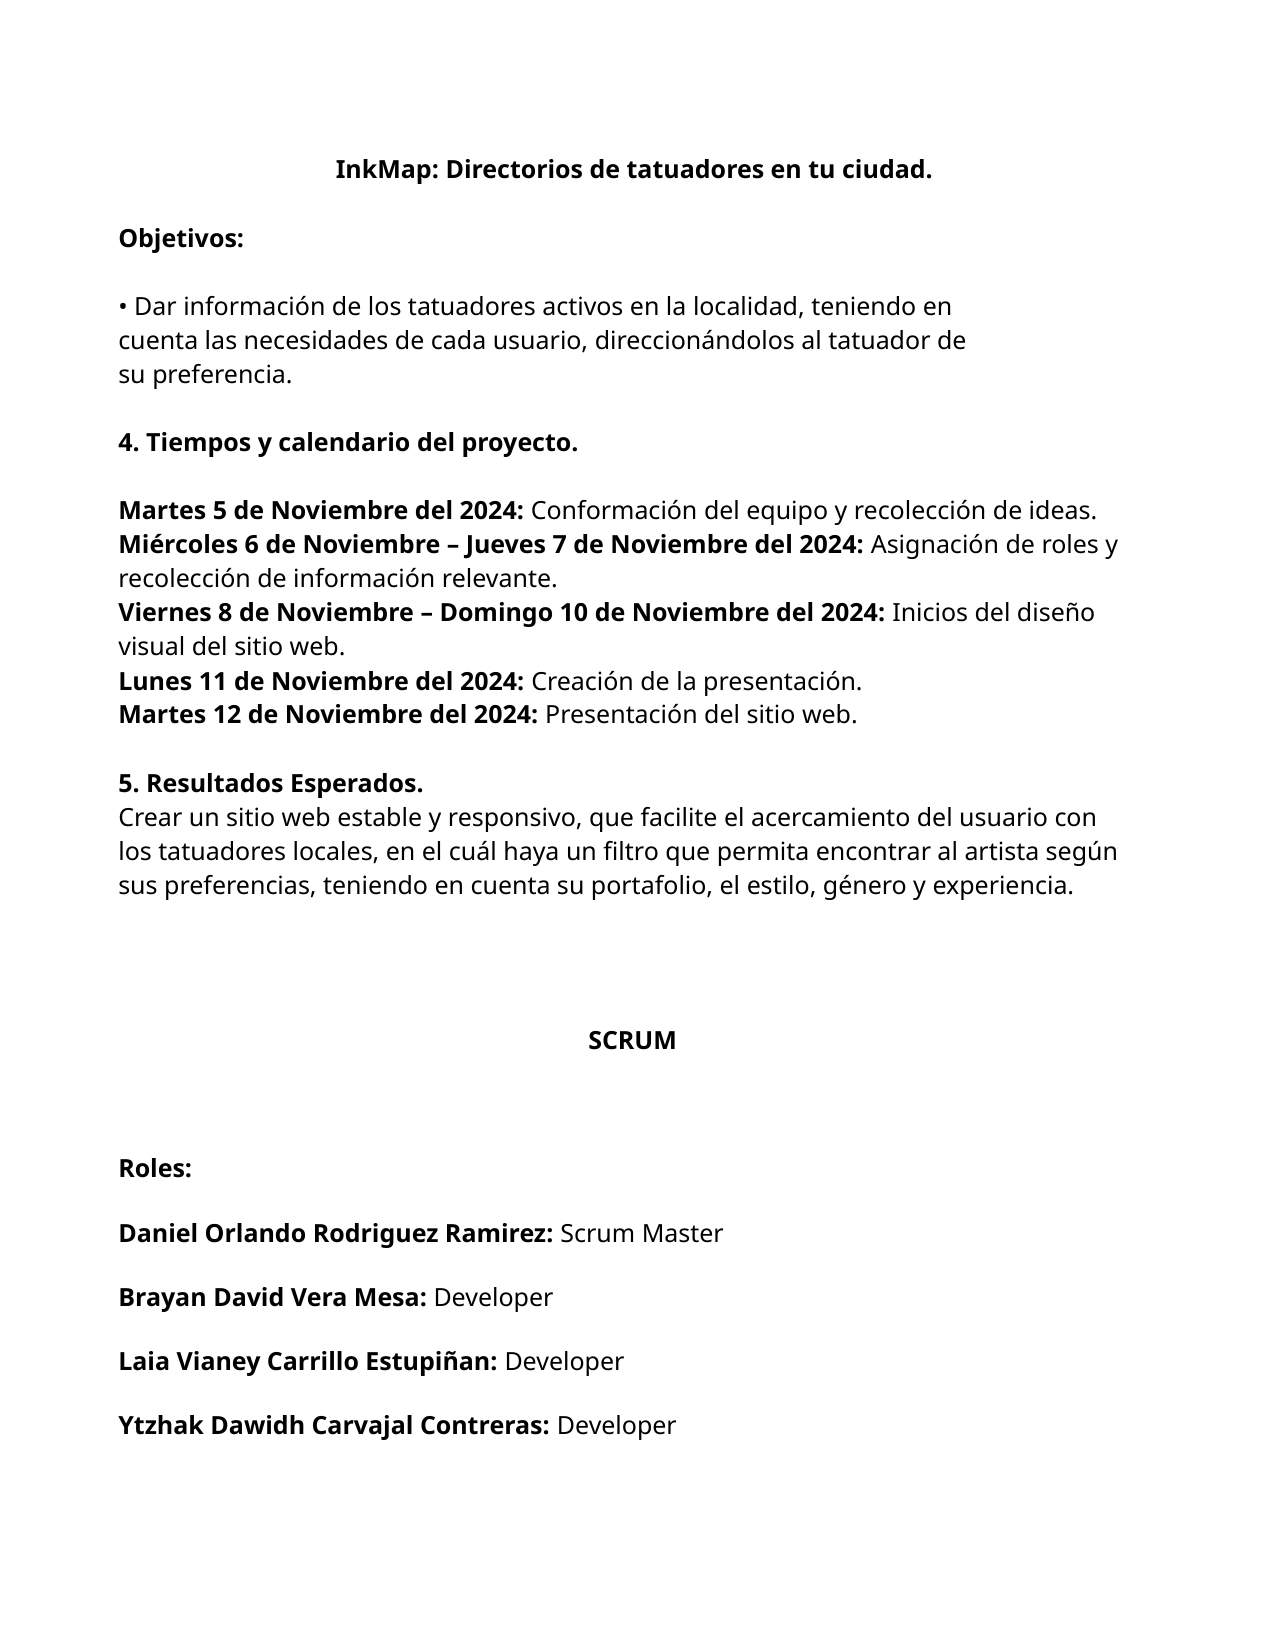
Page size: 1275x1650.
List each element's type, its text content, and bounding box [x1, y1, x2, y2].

text • Dar información de los tatuadores activos en la localidad, teniendo en [118, 288, 1157, 322]
text Martes 12 de Noviembre del 2024: Presentación del sitio web. [118, 697, 1157, 731]
text SCRUM [118, 1023, 1147, 1057]
text Viernes 8 de Noviembre – Domingo 10 de Noviembre del 2024: Inicios del diseño [118, 595, 1157, 629]
text Martes 5 de Noviembre del 2024: Conformación del equipo y recolección de ideas. [118, 493, 1157, 527]
text sus preferencias, teniendo en cuenta su portafolio, el estilo, género y experiencia. [118, 867, 1157, 902]
text InkMap: Directorios de tatuadores en tu ciudad. [118, 152, 1157, 186]
text 5. Resultados Esperados. [118, 765, 1157, 799]
text visual del sitio web. [118, 629, 1157, 663]
text los tatuadores locales, en el cuál haya un filtro que permita encontrar al artista según [118, 833, 1157, 867]
text Ytzhak Dawidh Carvajal Contreras: Developer [118, 1408, 1147, 1442]
text Miércoles 6 de Noviembre – Jueves 7 de Noviembre del 2024: Asignación de roles y [118, 527, 1157, 561]
text Crear un sitio web estable y responsivo, que facilite el acercamiento del usuario con [118, 799, 1157, 833]
text Objetivos: [118, 220, 1157, 254]
text Roles: [118, 1151, 1147, 1185]
text Lunes 11 de Noviembre del 2024: Creación de la presentación. [118, 663, 1157, 697]
text cuenta las necesidades de cada usuario, direccionándolos al tatuador de [118, 322, 1157, 357]
text recolección de información relevante. [118, 561, 1157, 595]
text Daniel Orlando Rodriguez Ramirez: Scrum Master [118, 1215, 1147, 1249]
text Laia Vianey Carrillo Estupiñan: Developer [118, 1344, 1147, 1378]
text su preferencia. [118, 357, 1157, 391]
text 4. Tiempos y calendario del proyecto. [118, 425, 1157, 459]
text Brayan David Vera Mesa: Developer [118, 1279, 1147, 1313]
